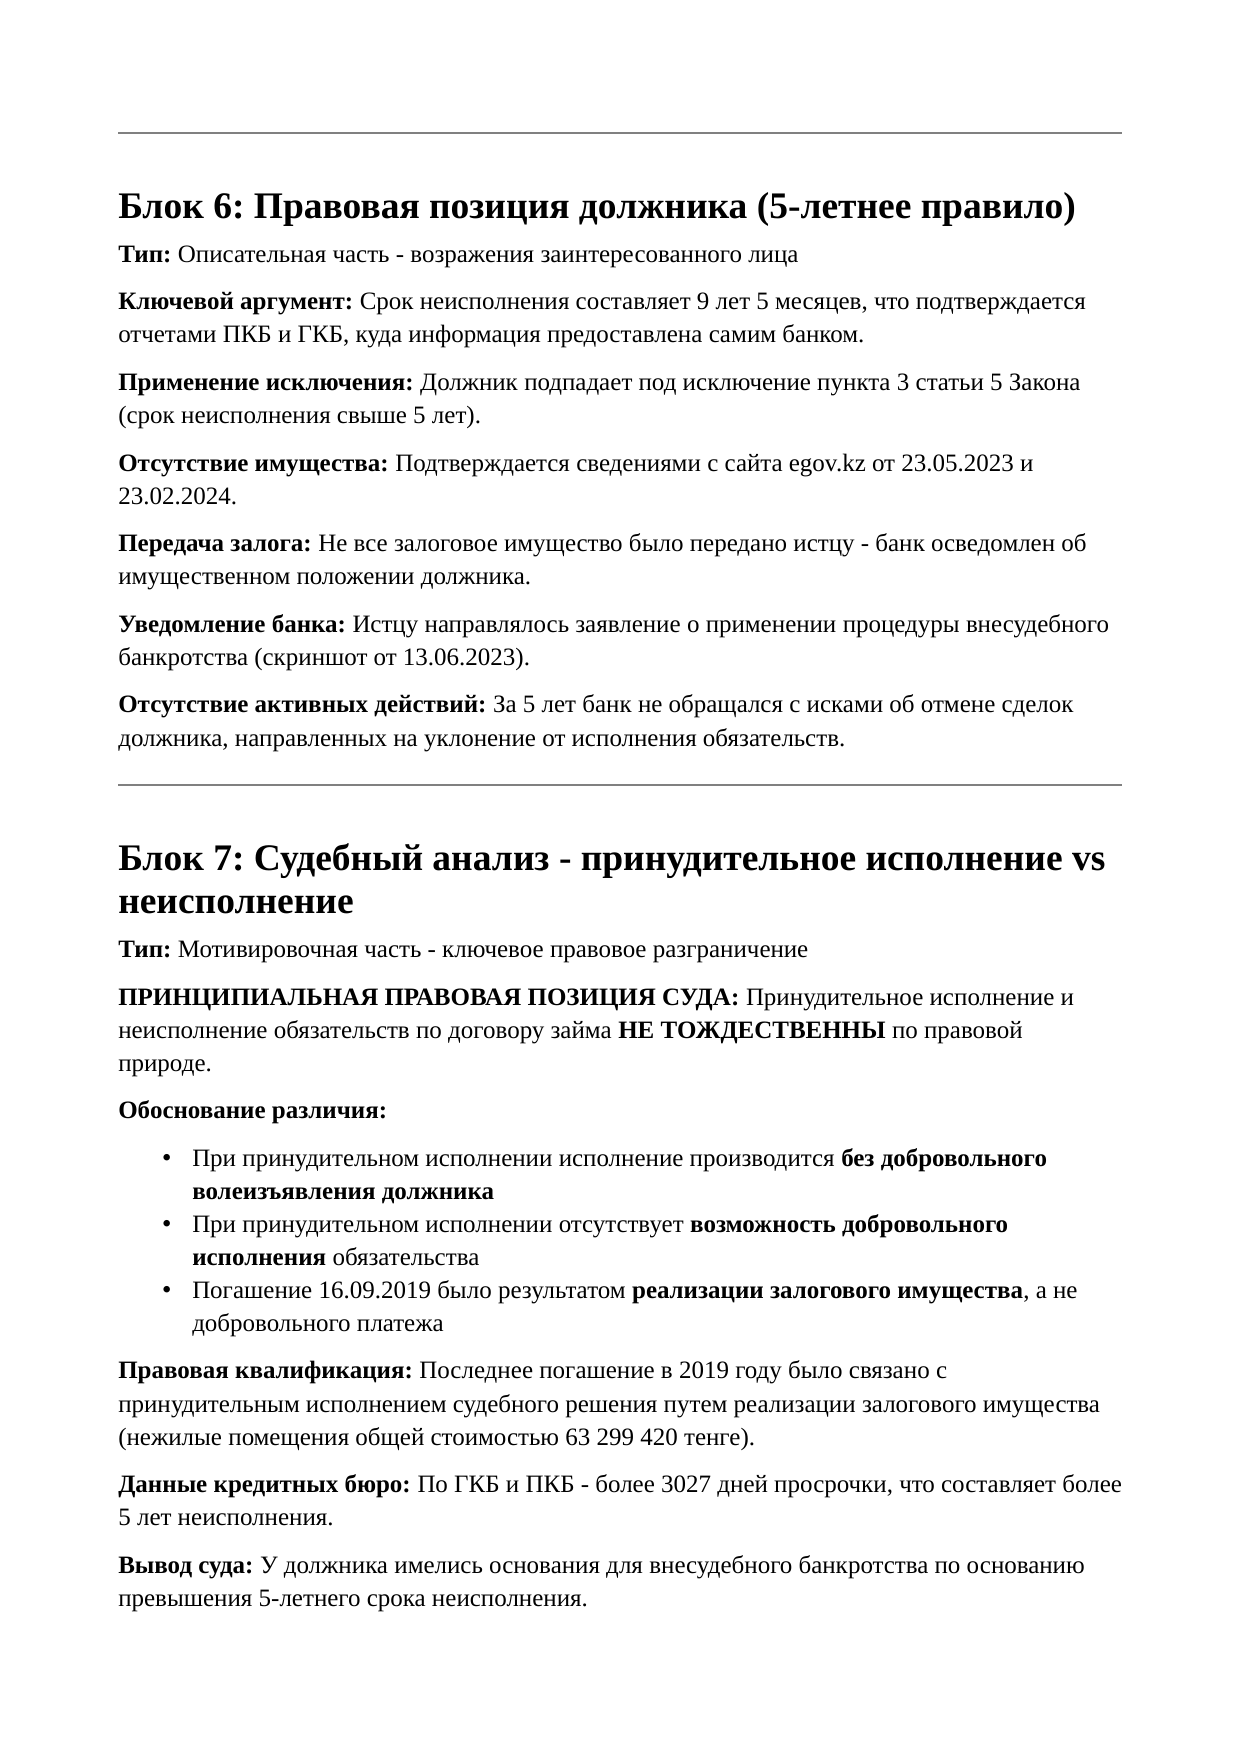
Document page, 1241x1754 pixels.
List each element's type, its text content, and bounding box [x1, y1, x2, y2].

text Правовая квалификация: Последнее погашение в 2019 году было связано с принудительным исполнением судебного решения путем реализации залогового имущества (нежилые помещения общей стоимостью 63 299 420 тенге). [118, 1356, 1122, 1450]
text Данные кредитных бюро: По ГКБ и ПКБ - более 3027 дней просрочки, что составляет более 5 лет неисполнения. [118, 1469, 1122, 1531]
subtitle Блок 7: Судебный анализ - принудительное исполнение vs неисполнение [118, 835, 1122, 922]
text Тип: Мотивировочная часть - ключевое правовое разграничение [118, 934, 1122, 963]
text Обоснование различия: [118, 1095, 1122, 1124]
text Уведомление банка: Истцу направлялось заявление о применении процедуры внесудебного банкротства (скриншот от 13.06.2023). [118, 609, 1122, 671]
text ПРИНЦИПИАЛЬНАЯ ПРАВОВАЯ ПОЗИЦИЯ СУДА: Принудительное исполнение и неисполнение обязательств по договору займа НЕ ТОЖДЕСТВЕННЫ по правовой природе. [118, 982, 1122, 1076]
text Ключевой аргумент: Срок неисполнения составляет 9 лет 5 месяцев, что подтверждается отчетами ПКБ и ГКБ, куда информация предоставлена самим банком. [118, 286, 1122, 348]
text Тип: Описательная часть - возражения заинтересованного лица [118, 239, 1122, 268]
text Применение исключения: Должник подпадает под исключение пункта 3 статьи 5 Закона (срок неисполнения свыше 5 лет). [118, 367, 1122, 429]
text Отсутствие активных действий: За 5 лет банк не обращался с исками об отмене сделок должника, направленных на уклонение от исполнения обязательств. [118, 689, 1122, 751]
list При принудительном исполнении отсутствует возможность добровольного исполнения обязательства [162, 1209, 1122, 1271]
list Погашение 16.09.2019 было результатом реализации залогового имущества, а не добровольного платежа [162, 1275, 1122, 1337]
text Вывод суда: У должника имелись основания для внесудебного банкротства по основанию превышения 5-летнего срока неисполнения. [118, 1550, 1122, 1612]
text Отсутствие имущества: Подтверждается сведениями с сайта egov.kz от 23.05.2023 и 23.02.2024. [118, 448, 1122, 509]
text Передача залога: Не все залоговое имущество было передано истцу - банк осведомлен об имущественном положении должника. [118, 528, 1122, 590]
list При принудительном исполнении исполнение производится без добровольного волеизъявления должника [162, 1143, 1122, 1205]
subtitle Блок 6: Правовая позиция должника (5-летнее правило) [118, 183, 1122, 226]
